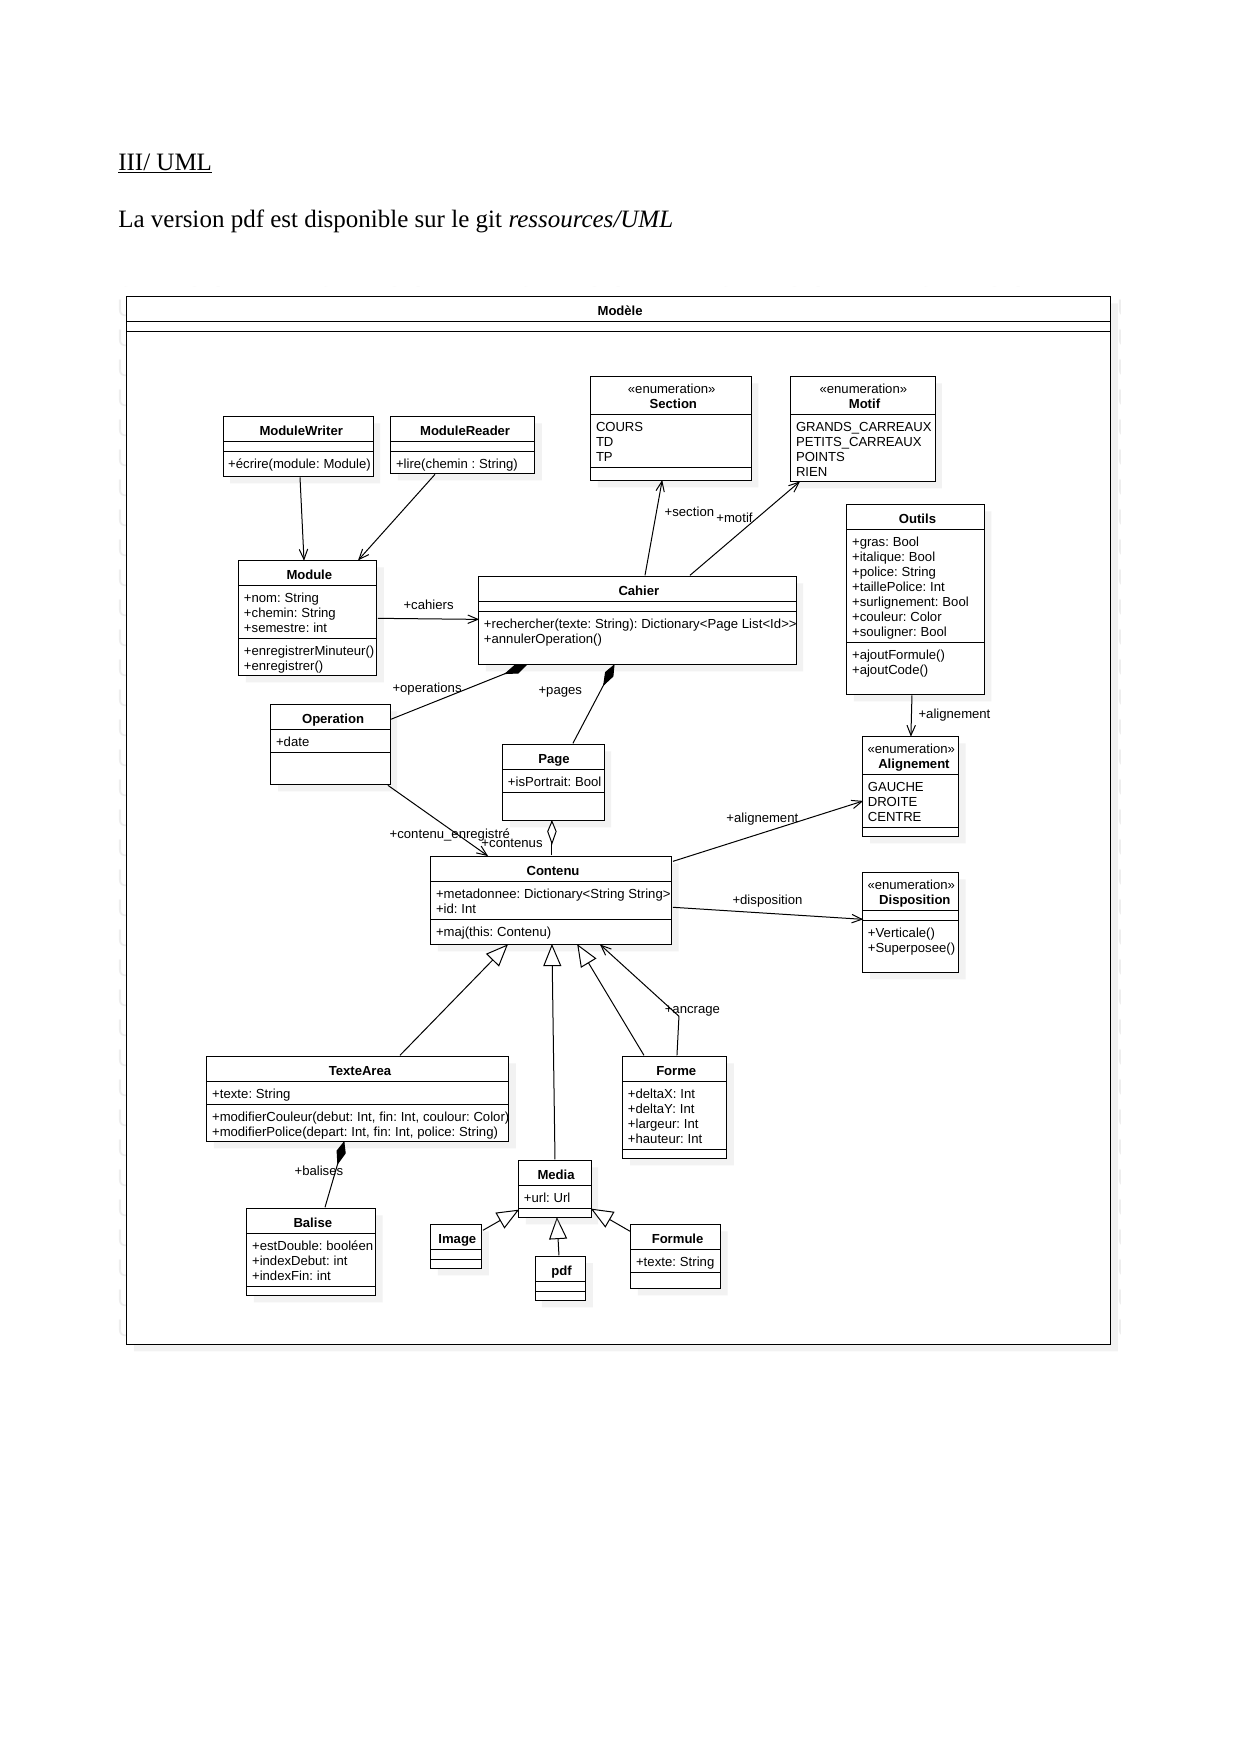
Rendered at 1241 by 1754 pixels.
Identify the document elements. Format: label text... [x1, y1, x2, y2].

text La version pdf est disponible sur le git ressources/UML [118, 204, 1122, 233]
text III/ UML [118, 147, 1122, 176]
